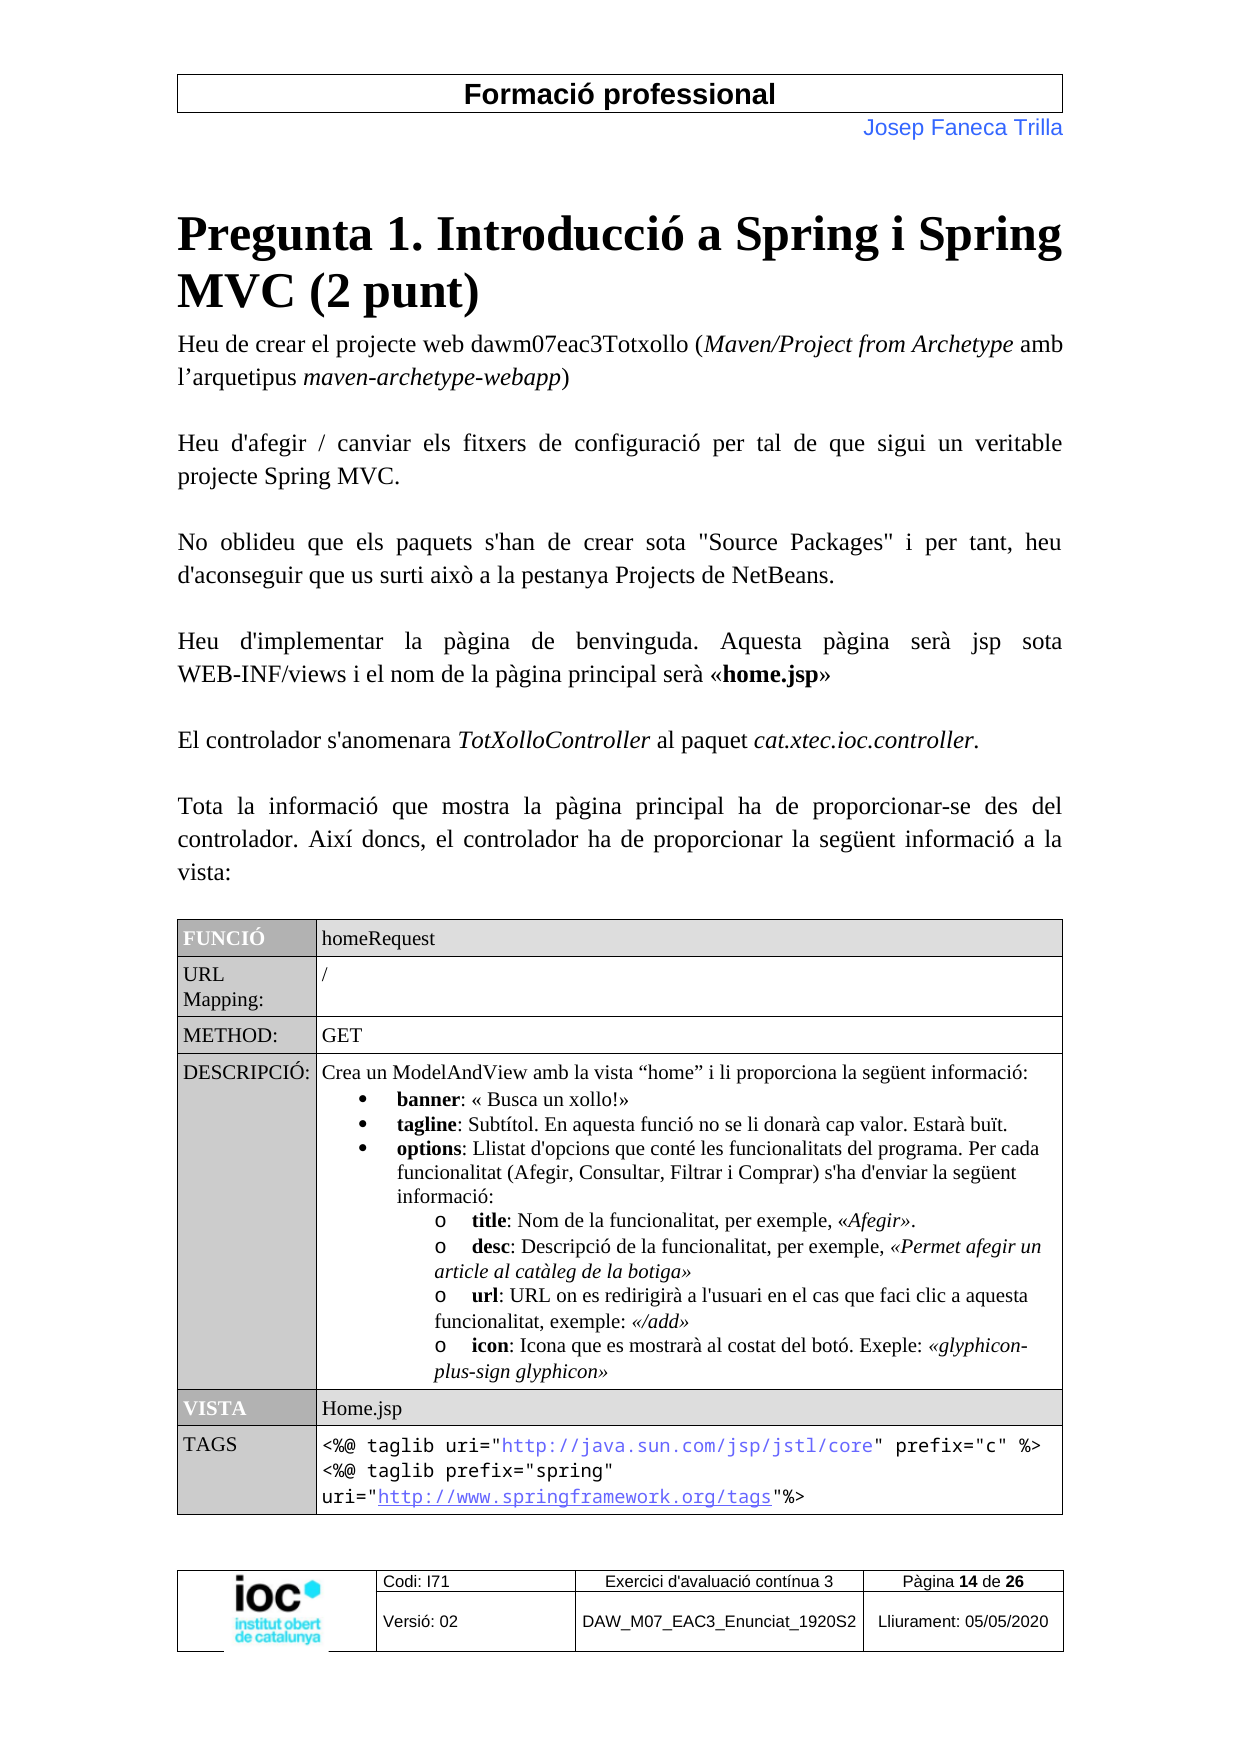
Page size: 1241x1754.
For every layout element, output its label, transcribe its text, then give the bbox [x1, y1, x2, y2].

text Tota la informació que mostra la pàgina principal ha de proporcionar-se des del controlador. Així doncs, el controlador ha de proporcionar la següent informació a la vista: [177, 791, 1063, 886]
text Heu de crear el projecte web dawm07eac3Totxollo (Maven/Project from Archetype amb l’arquetipus maven-archetype-webapp) [177, 329, 1063, 391]
table_header FUNCIÓ [178, 920, 316, 956]
table_cell Home.jsp [317, 1390, 1062, 1425]
table_cell DESCRIPCIÓ: [178, 1054, 316, 1389]
table_cell Crea un ModelAndView amb la vista “home” i li proporciona la següent informació: banner: « Busca un xollo!» tagline: Subtítol. En aquesta funció no se li donarà cap valor. Estarà buït. options: Llistat d'opcions que conté les funcionalitats del programa. Per cada funcionalitat (Afegir, Consultar, Filtrar i Comprar) s'ha d'enviar la següent informació: title: Nom de la funcionalitat, per exemple, «Afegir». desc: Descripció de la funcionalitat, per exemple, «Permet afegir un article al catàleg de la botiga» url: URL on es redirigirà a l'usuari en el cas que faci clic a aquesta funcionalitat, exemple: «/add» icon: Icona que es mostrarà al costat del botó. Exeple: «glyphicon-plus-sign glyphicon» [317, 1054, 1062, 1389]
table_cell URL Mapping: [178, 957, 316, 1016]
text Heu d'implementar la pàgina de benvinguda. Aquesta pàgina serà jsp sota WEB-INF/views i el nom de la pàgina principal serà «home.jsp» [177, 626, 1063, 688]
picture [224, 1571, 329, 1652]
text El controlador s'anomenara TotXolloController al paquet cat.xtec.ioc.controller. [177, 725, 1063, 754]
table_cell <%@ taglib uri="http://java.sun.com/jsp/jstl/core" prefix="c" %> <%@ taglib prefix="spring" uri="http://www.springframework.org/tags"%> [317, 1426, 1062, 1514]
table_header homeRequest [317, 920, 1062, 956]
table_cell METHOD: [178, 1017, 316, 1053]
table_cell TAGS [178, 1426, 316, 1514]
table_cell / [317, 957, 1062, 1016]
text No oblideu que els paquets s'han de crear sota "Source Packages" i per tant, heu d'aconseguir que us surti això a la pestanya Projects de NetBeans. [177, 527, 1063, 589]
subtitle Pregunta 1. Introducció a Spring i Spring MVC (2 punt) [177, 203, 1063, 318]
text Heu d'afegir / canviar els fitxers de configuració per tal de que sigui un veritable projecte Spring MVC. [177, 428, 1063, 490]
table_cell VISTA [178, 1390, 316, 1425]
table_cell GET [317, 1017, 1062, 1053]
